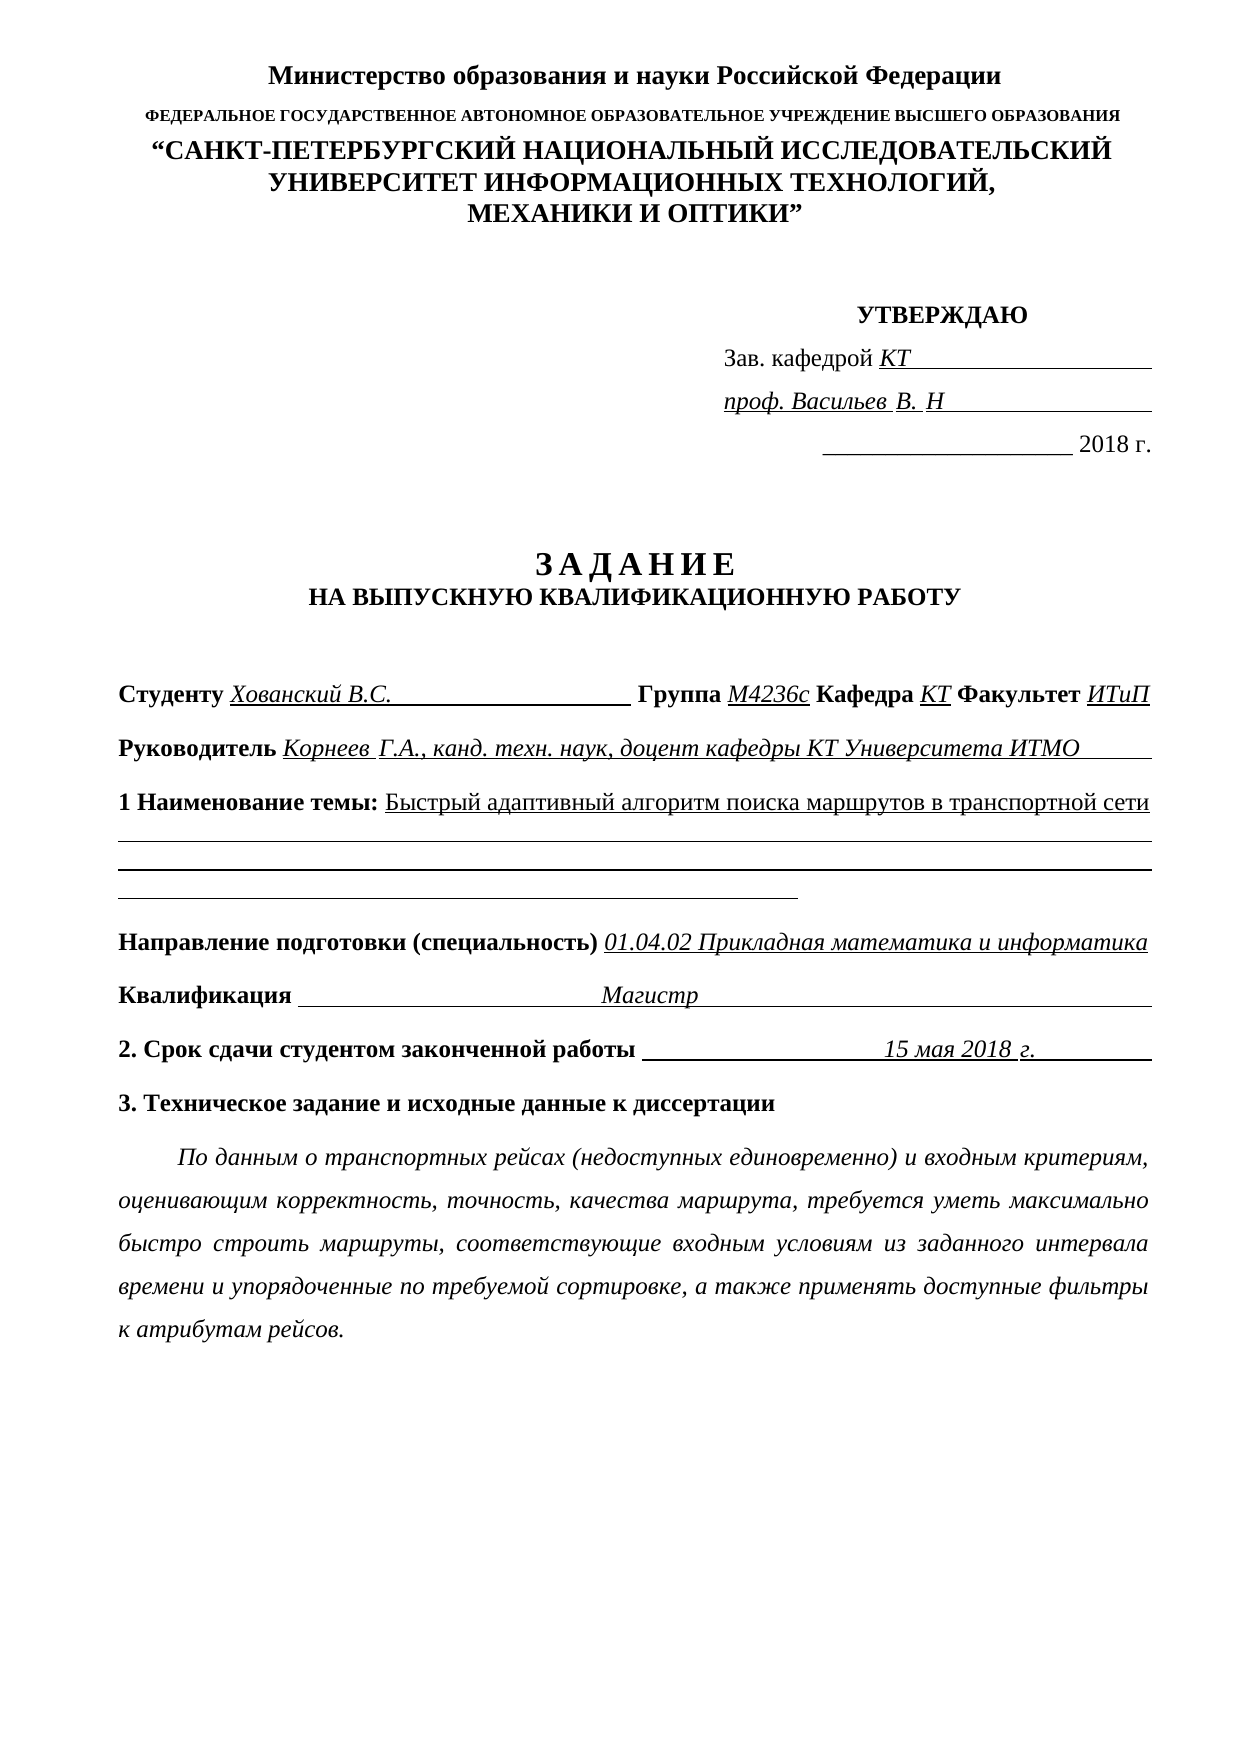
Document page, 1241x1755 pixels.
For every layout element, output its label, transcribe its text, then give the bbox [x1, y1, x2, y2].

text “САНКТ-ПЕТЕРБУРГСКИЙ НАЦИОНАЛЬНЫЙ ИССЛЕДОВАТЕЛЬСКИЙ [118, 134, 1152, 166]
text УТВЕРЖДАЮ [118, 300, 1152, 328]
text Министерство образования и науки Российской Федерации [118, 59, 1152, 90]
text проф. Васильев В. Н [118, 386, 1152, 415]
text 2. Срок сдачи студентом законченной работы 15 мая 2018 г. [118, 1034, 1152, 1063]
text Зав. кафедрой КТ [118, 343, 1152, 372]
text По данным о транспортных рейсах (недоступных единовременно) и входным критериям, оценивающим корректность, точность, качества маршрута, требуется уметь максимально быстро строить маршруты, соответствующие входным условиям из заданного интервала времени и упорядоченные по требуемой сортировке, а также применять доступные фильтры к атрибутам рейсов. [118, 1142, 1152, 1343]
text ЗАДАНИЕ [118, 544, 1152, 582]
text УНИВЕРСИТЕТ ИНФОРМАЦИОННЫХ ТЕХНОЛОГИЙ, [118, 166, 1152, 197]
text 1 Наименование темы: Быстрый адаптивный алгоритм поиска маршрутов в транспортной сети [118, 787, 1152, 841]
text ____________________ 2018 г. [118, 429, 1152, 458]
text федеральное государственное автономное образовательное учреждение высшего образования [118, 106, 1152, 125]
text Руководитель Корнеев Г.А., канд. техн. наук, доцент кафедры КТ Университета ИТМО [118, 733, 1152, 762]
text [118, 871, 1152, 902]
text 3. Техническое задание и исходные данные к диссертации [118, 1088, 1152, 1117]
text [118, 842, 1152, 869]
text Направление подготовки (специальность) 01.04.02 Прикладная математика и информатика [118, 927, 1152, 956]
text Студенту Хованский В.С. Группа M4236c Кафедра КТ Факультет ИТиП [118, 679, 1152, 708]
text Квалификация Магистр [118, 981, 1152, 1009]
text МЕХАНИКИ И ОПТИКИ” [118, 197, 1152, 228]
text НА ВЫПУСКНУЮ КВАЛИФИКАЦИОННУЮ РАБОТУ [118, 582, 1152, 611]
